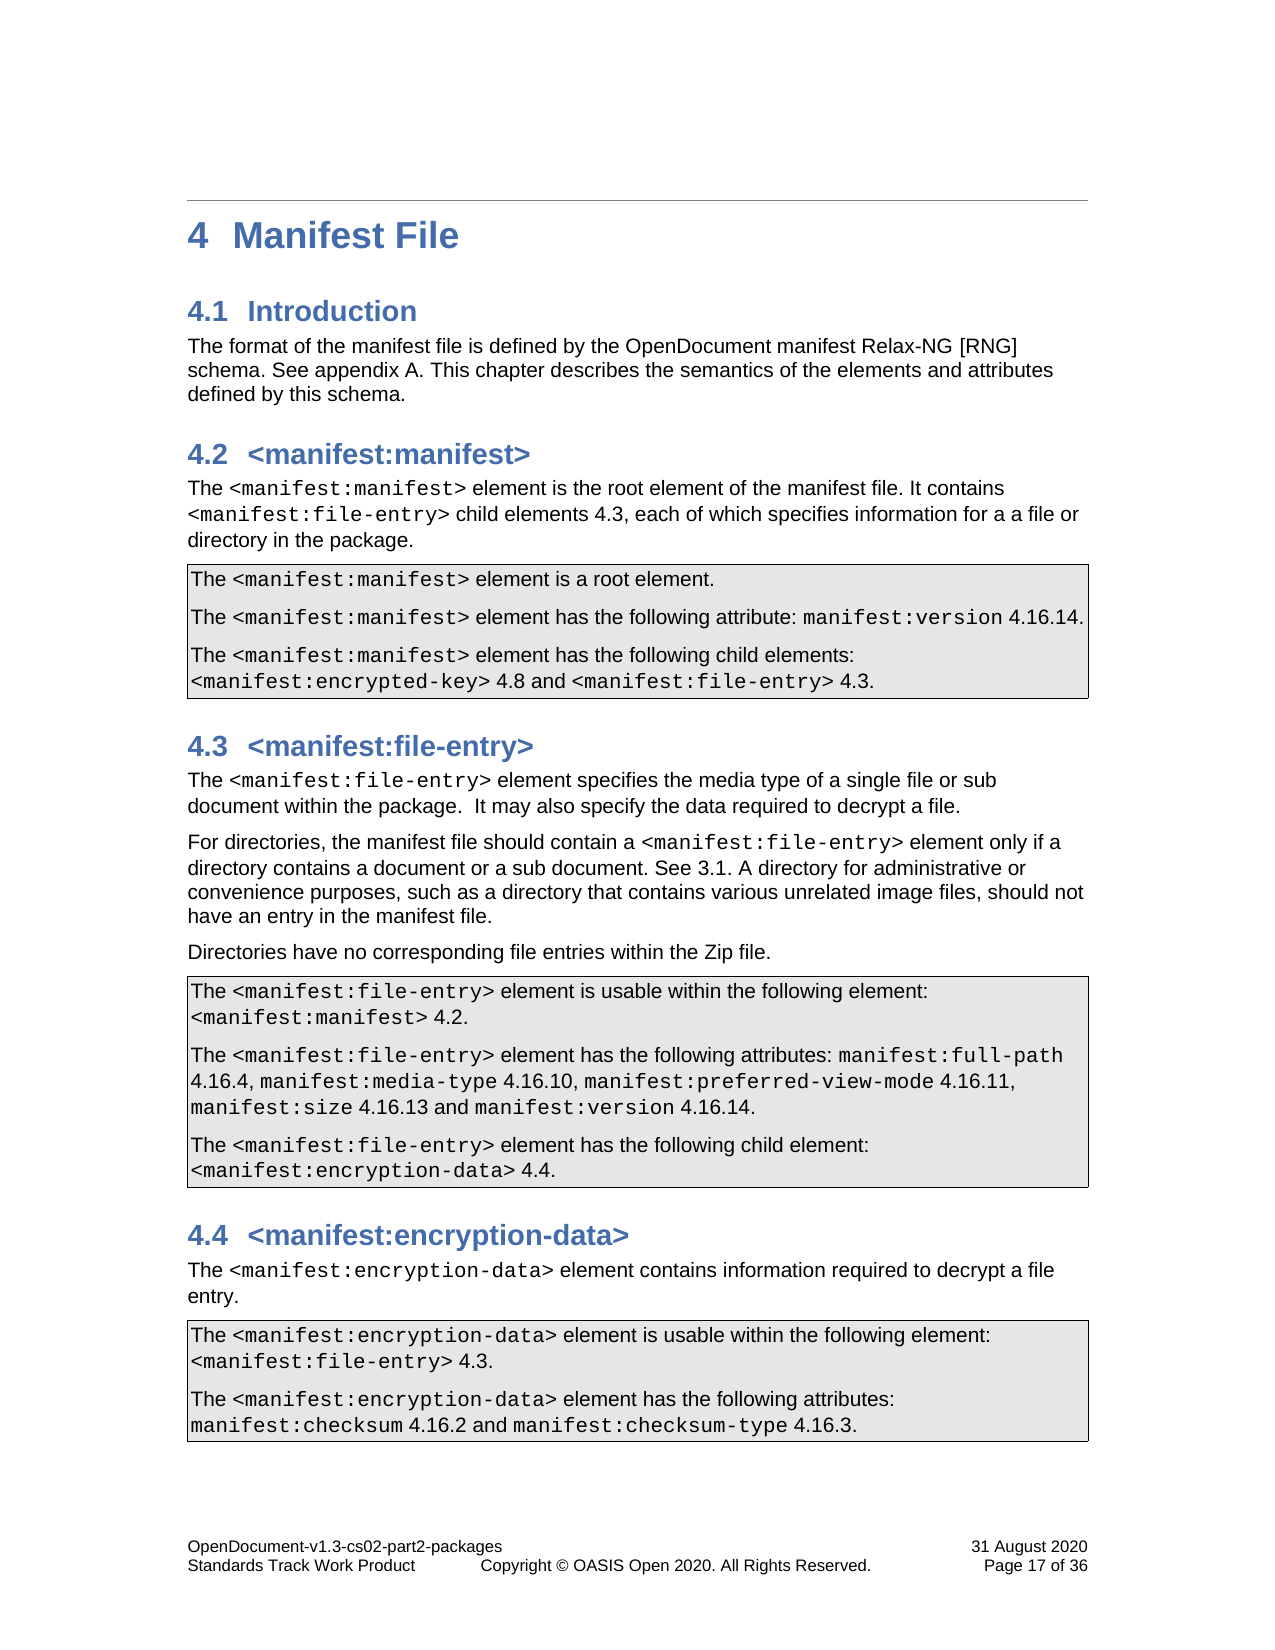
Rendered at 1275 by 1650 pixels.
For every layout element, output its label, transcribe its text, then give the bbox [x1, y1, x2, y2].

list The <manifest:file-entry> element has the following child element: <manifest:encryption-data> 4.4. [188, 1129, 1088, 1187]
list The <manifest:manifest> element has the following child elements: <manifest:encrypted-key> 4.8 and <manifest:file-entry> 4.3. [188, 640, 1088, 698]
subtitle <manifest:file-entry> [187, 729, 1088, 762]
subtitle <manifest:encryption-data> [187, 1218, 1088, 1252]
subtitle <manifest:manifest> [187, 437, 1088, 470]
list The <manifest:encryption-data> element has the following attributes: manifest:checksum 4.16.2 and manifest:checksum-type 4.16.3. [188, 1383, 1088, 1441]
list The <manifest:manifest> element has the following attribute: manifest:version 4.16.14. [188, 602, 1088, 631]
list The <manifest:file-entry> element has the following attributes: manifest:full-path 4.16.4, manifest:media-type 4.16.10, manifest:preferred-view-mode 4.16.11, manifest:size 4.16.13 and manifest:version 4.16.14. [188, 1040, 1088, 1120]
subtitle Introduction [187, 294, 1088, 328]
subtitle Manifest File [187, 201, 1088, 257]
list The <manifest:encryption-data> element is usable within the following element: <manifest:file-entry> 4.3. [188, 1321, 1088, 1374]
text The <manifest:encryption-data> element contains information required to decrypt a file entry. [187, 1258, 1088, 1308]
list The <manifest:file-entry> element is usable within the following element: <manifest:manifest> 4.2. [188, 977, 1088, 1031]
text The format of the manifest file is defined by the OpenDocument manifest Relax-NG [RNG] schema. See appendix A. This chapter describes the semantics of the elements and attributes defined by this schema. [187, 334, 1088, 406]
text For directories, the manifest file should contain a <manifest:file-entry> element only if a directory contains a document or a sub document. See 3.1. A directory for administrative or convenience purposes, such as a directory that contains various unrelated image files, should not have an entry in the manifest file. [187, 830, 1088, 928]
text The <manifest:manifest> element is the root element of the manifest file. It contains <manifest:file-entry> child elements 4.3, each of which specifies information for a a file or directory in the package. [187, 476, 1088, 552]
text Directories have no corresponding file entries within the Zip file. [187, 940, 1088, 964]
list The <manifest:manifest> element is a root element. [188, 565, 1088, 593]
text The <manifest:file-entry> element specifies the media type of a single file or sub document within the package. It may also specify the data required to decrypt a file. [187, 768, 1088, 818]
